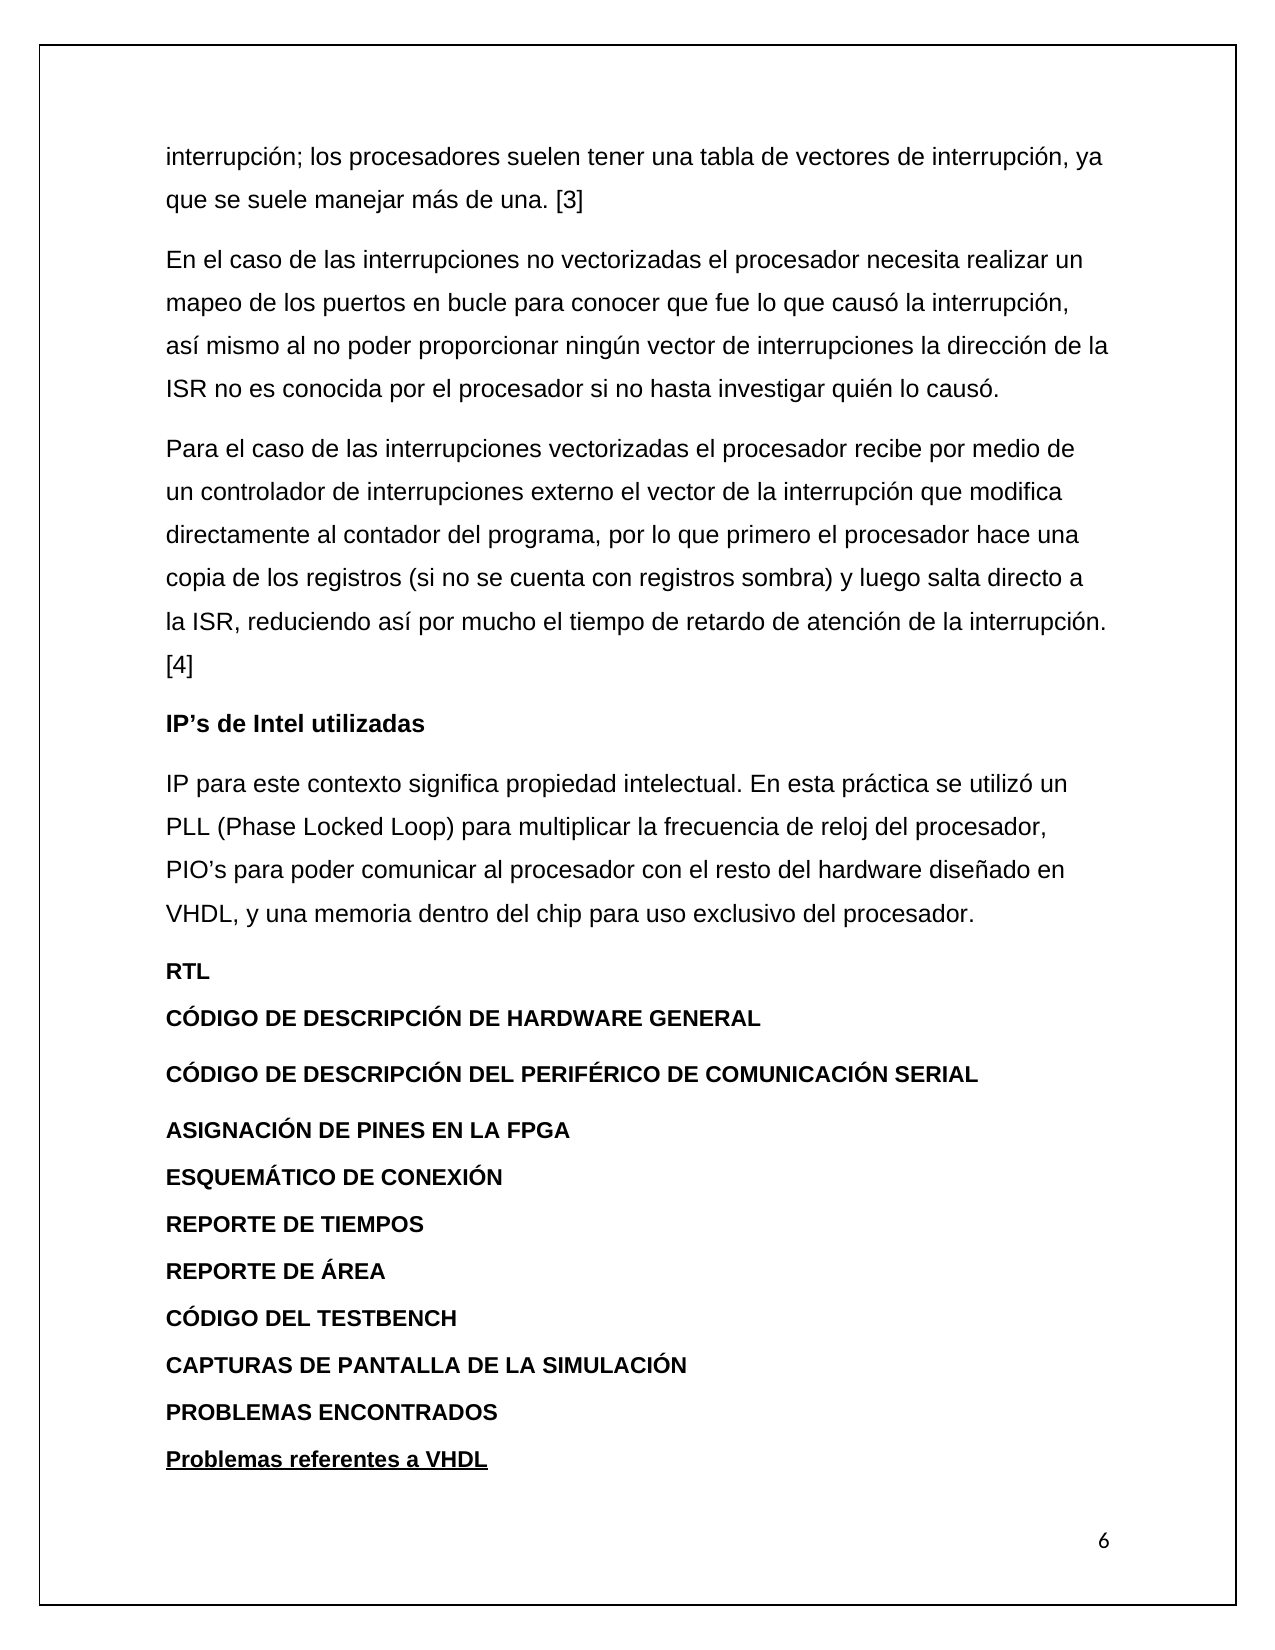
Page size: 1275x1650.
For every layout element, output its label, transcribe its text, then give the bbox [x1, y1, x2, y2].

text REPORTE DE TIEMPOS [166, 1211, 1109, 1238]
text En el caso de las interrupciones no vectorizadas el procesador necesita realizar un mapeo de los puertos en bucle para conocer que fue lo que causó la interrupción, así mismo al no poder proporcionar ningún vector de interrupciones la dirección de la ISR no es conocida por el procesador si no hasta investigar quién lo causó. [166, 245, 1109, 403]
text RTL [166, 958, 1109, 985]
text CÓDIGO DEL TESTBENCH [166, 1305, 1109, 1331]
text CÓDIGO DE DESCRIPCIÓN DEL PERIFÉRICO DE COMUNICACIÓN SERIAL [166, 1061, 1109, 1088]
text CAPTURAS DE PANTALLA DE LA SIMULACIÓN [166, 1352, 1109, 1378]
text ASIGNACIÓN DE PINES EN LA FPGA [166, 1117, 1109, 1144]
text IP para este contexto significa propiedad intelectual. En esta práctica se utilizó un PLL (Phase Locked Loop) para multiplicar la frecuencia de reloj del procesador, PIO’s para poder comunicar al procesador con el resto del hardware diseñado en VHDL, y una memoria dentro del chip para uso exclusivo del procesador. [166, 769, 1109, 927]
text IP’s de Intel utilizadas [166, 709, 1109, 738]
text PROBLEMAS ENCONTRADOS [166, 1399, 1109, 1425]
text Para el caso de las interrupciones vectorizadas el procesador recibe por medio de un controlador de interrupciones externo el vector de la interrupción que modifica directamente al contador del programa, por lo que primero el procesador hace una copia de los registros (si no se cuenta con registros sombra) y luego salta directo a la ISR, reduciendo así por mucho el tiempo de retardo de atención de la interrupción. [4] [166, 434, 1109, 678]
text REPORTE DE ÁREA [166, 1258, 1109, 1284]
text CÓDIGO DE DESCRIPCIÓN DE HARDWARE GENERAL [166, 1005, 1109, 1032]
text interrupción; los procesadores suelen tener una tabla de vectores de interrupción, ya que se suele manejar más de una. [3] [166, 142, 1109, 214]
text ESQUEMÁTICO DE CONEXIÓN [166, 1164, 1109, 1191]
text Problemas referentes a VHDL [166, 1446, 1109, 1472]
